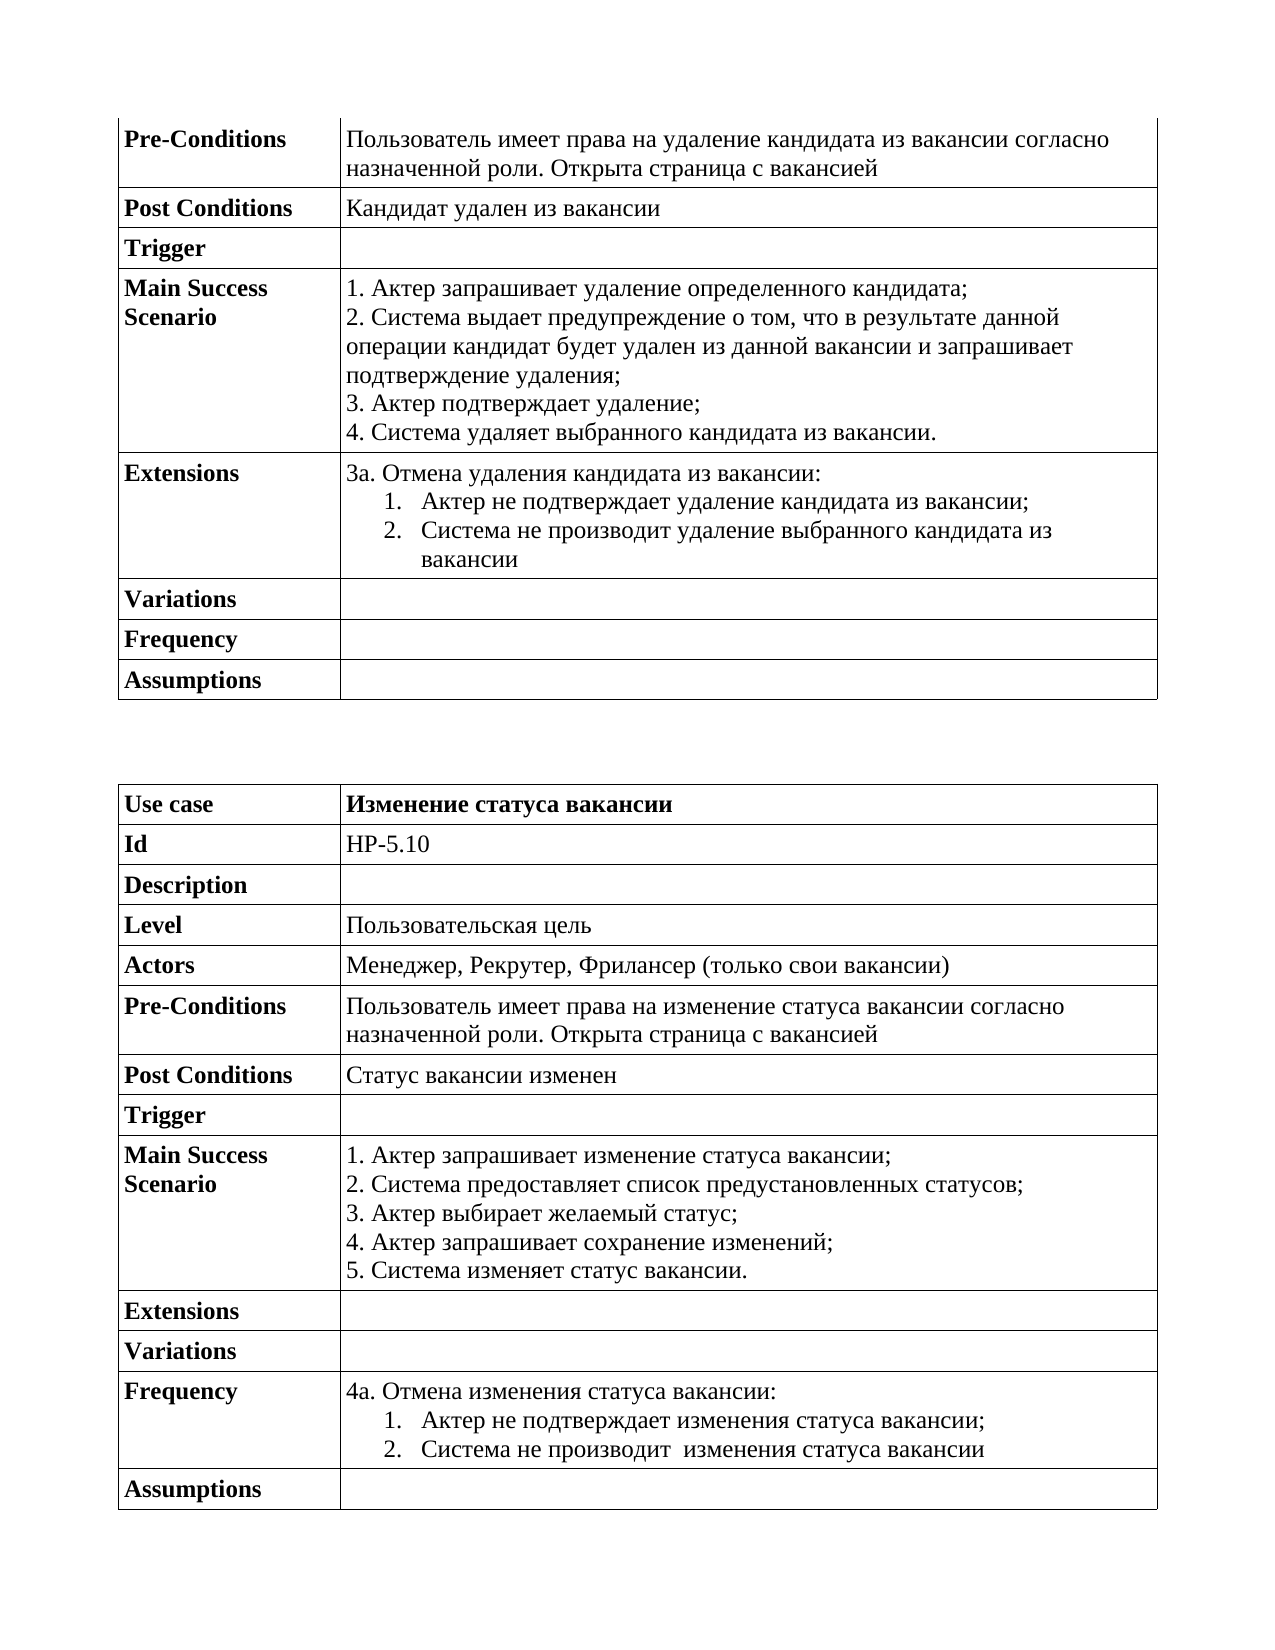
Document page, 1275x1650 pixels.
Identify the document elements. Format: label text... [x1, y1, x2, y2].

table_cell Pre-Conditions [119, 986, 340, 1054]
table_cell Pre-Conditions [119, 118, 340, 187]
table_header Use case [119, 785, 340, 824]
table_cell [341, 1291, 1157, 1330]
table_cell [341, 1331, 1157, 1371]
table_cell Description [119, 865, 340, 904]
table_cell Assumptions [119, 660, 340, 699]
table_cell 1. Актер запрашивает удаление определенного кандидата; 2. Система выдает предупреждение о том, что в результате данной операции кандидат будет удален из данной вакансии и запрашивает подтверждение удаления; 3. Актер подтверждает удаление; 4. Система удаляет выбранного кандидата из вакансии. [341, 269, 1157, 452]
table_cell НР-5.10 [341, 825, 1157, 864]
table_cell [341, 660, 1157, 699]
table_cell Пользовательская цель [341, 905, 1157, 945]
table_cell Менеджер, Рекрутер, Фрилансер (только свои вакансии) [341, 946, 1157, 985]
table_cell 3а. Отмена удаления кандидата из вакансии: Актер не подтверждает удаление кандидата из вакансии; Система не производит удаление выбранного кандидата из вакансии [341, 453, 1157, 578]
table_cell [341, 865, 1157, 904]
table_cell [341, 620, 1157, 659]
table_cell Variations [119, 579, 340, 619]
table_cell Main Success Scenario [119, 269, 340, 452]
table_cell [341, 228, 1157, 268]
table_cell [341, 1095, 1157, 1135]
table_cell 4а. Отмена изменения статуса вакансии: Актер не подтверждает изменения статуса вакансии; Система не производит изменения статуса вакансии [341, 1372, 1157, 1468]
table_cell Trigger [119, 228, 340, 268]
table_cell Пользователь имеет права на удаление кандидата из вакансии согласно назначенной роли. Открыта страница с вакансией [341, 118, 1157, 187]
table_cell Main Success Scenario [119, 1136, 340, 1290]
table_cell Frequency [119, 1372, 340, 1468]
table_cell Variations [119, 1331, 340, 1371]
table_cell Post Conditions [119, 188, 340, 227]
table_cell Id [119, 825, 340, 864]
table_cell 1. Актер запрашивает изменение статуса вакансии; 2. Система предоставляет список предустановленных статусов; 3. Актер выбирает желаемый статус; 4. Актер запрашивает сохранение изменений; 5. Система изменяет статус вакансии. [341, 1136, 1157, 1290]
table_header Изменение статуса вакансии [341, 785, 1157, 824]
table_cell Extensions [119, 1291, 340, 1330]
table_cell Статус вакансии изменен [341, 1055, 1157, 1094]
table_cell Level [119, 905, 340, 945]
table_cell Frequency [119, 620, 340, 659]
table_cell Trigger [119, 1095, 340, 1135]
table_cell Actors [119, 946, 340, 985]
table_cell Assumptions [119, 1469, 340, 1509]
table_cell Пользователь имеет права на изменение статуса вакансии согласно назначенной роли. Открыта страница с вакансией [341, 986, 1157, 1054]
table_cell Post Conditions [119, 1055, 340, 1094]
table_cell [341, 579, 1157, 619]
table_cell Extensions [119, 453, 340, 578]
table_cell [341, 1469, 1157, 1509]
table_cell Кандидат удален из вакансии [341, 188, 1157, 227]
